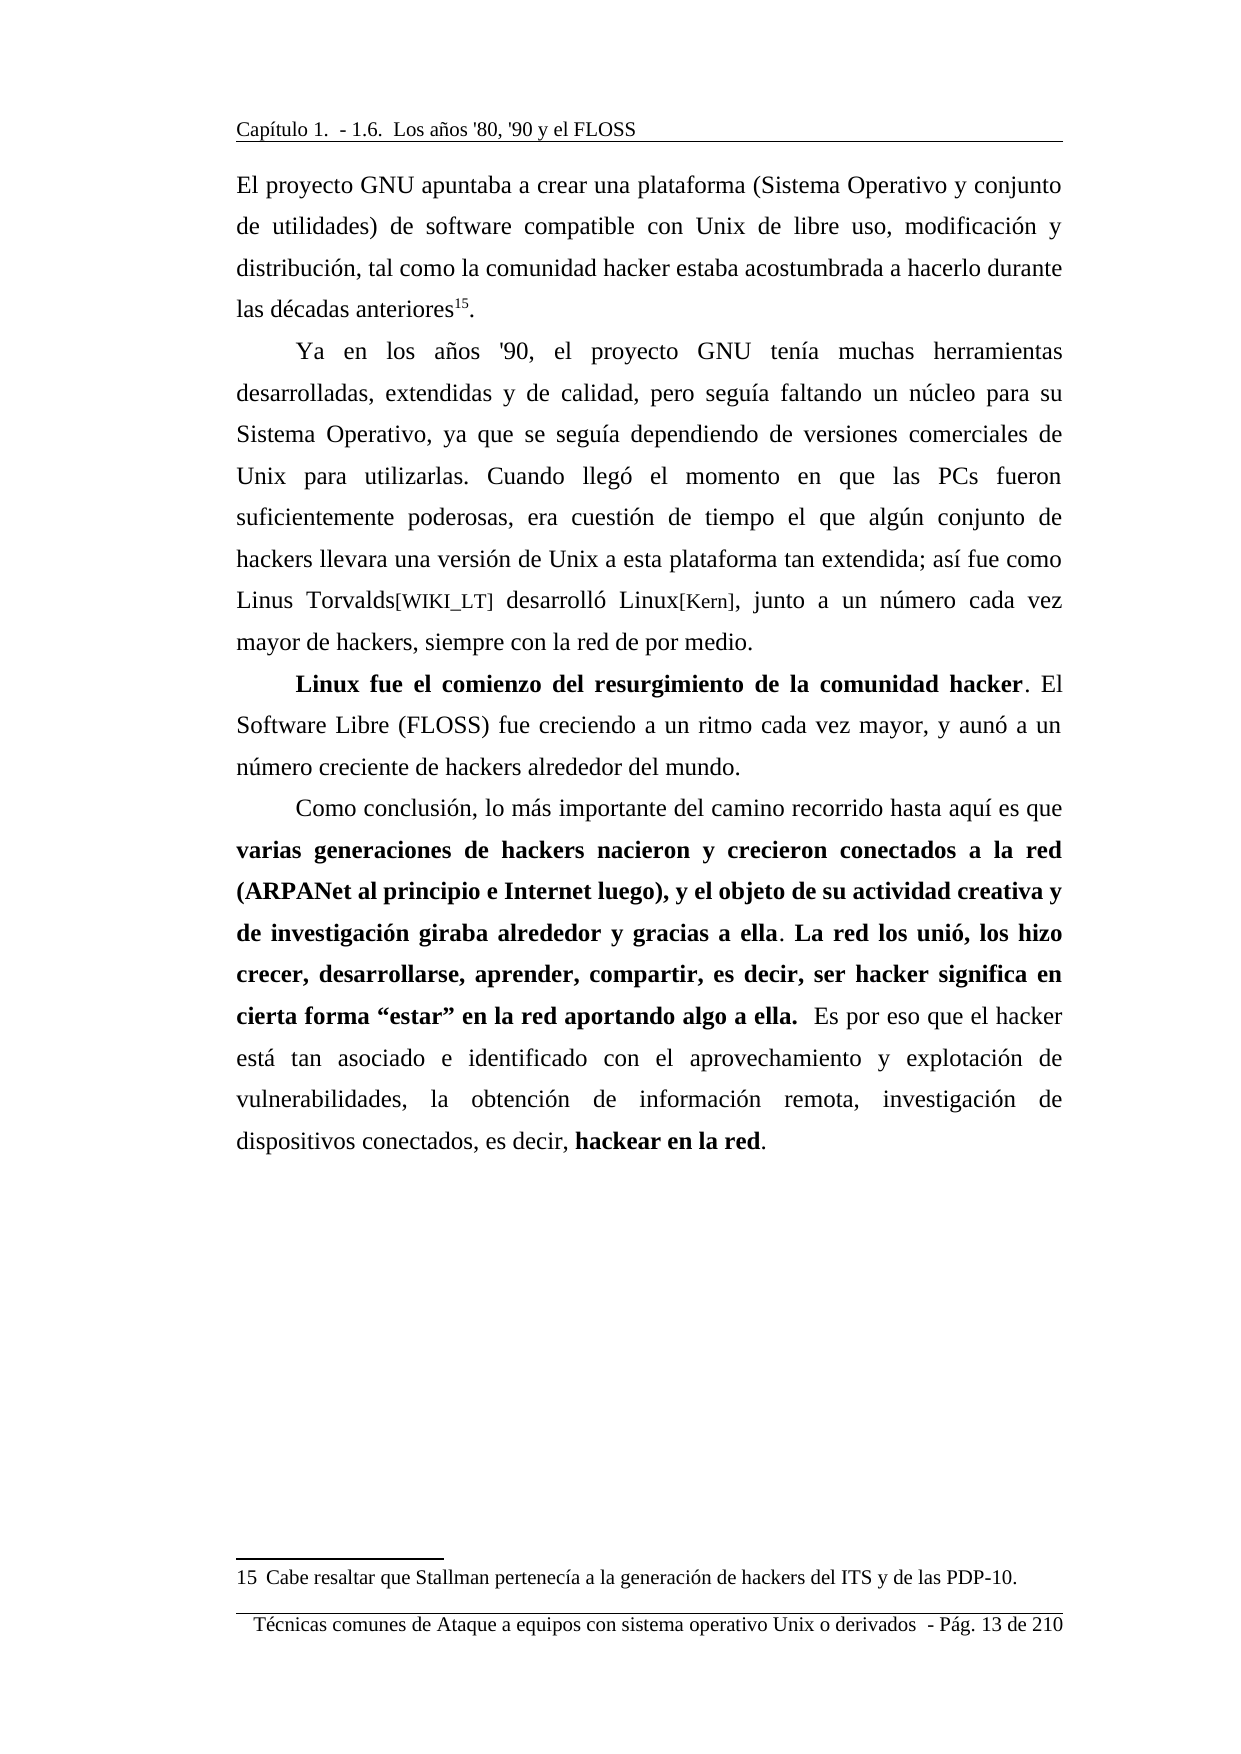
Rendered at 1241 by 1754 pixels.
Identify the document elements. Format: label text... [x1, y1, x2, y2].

text El proyecto GNU apuntaba a crear una plataforma (Sistema Operativo y conjunto de utilidades) de software compatible con Unix de libre uso, modificación y distribución, tal como la comunidad hacker estaba acostumbrada a hacerlo durante las décadas anteriores. [236, 171, 1063, 323]
text Ya en los años '90, el proyecto GNU tenía muchas herramientas desarrolladas, extendidas y de calidad, pero seguía faltando un núcleo para su Sistema Operativo, ya que se seguía dependiendo de versiones comerciales de Unix para utilizarlas. Cuando llegó el momento en que las PCs fueron suficientemente poderosas, era cuestión de tiempo el que algún conjunto de hackers llevara una versión de Unix a esta plataforma tan extendida; así fue como Linus Torvalds[WIKI_LT] desarrolló Linux[Kern], junto a un número cada vez mayor de hackers, siempre con la red de por medio. [236, 337, 1063, 656]
text Como conclusión, lo más importante del camino recorrido hasta aquí es que varias generaciones de hackers nacieron y crecieron conectados a la red (ARPANet al principio e Internet luego), y el objeto de su actividad creativa y de investigación giraba alrededor y gracias a ella. La red los unió, los hizo crecer, desarrollarse, aprender, compartir, es decir, ser hacker significa en cierta forma “estar” en la red aportando algo a ella. Es por eso que el hacker está tan asociado e identificado con el aprovechamiento y explotación de vulnerabilidades, la obtención de información remota, investigación de dispositivos conectados, es decir, hackear en la red. [236, 794, 1063, 1154]
text Cabe resaltar que Stallman pertenecía a la generación de hackers del ITS y de las PDP-10. [236, 1566, 1063, 1589]
text Linux fue el comienzo del resurgimiento de la comunidad hacker. El Software Libre (FLOSS) fue creciendo a un ritmo cada vez mayor, y aunó a un número creciente de hackers alrededor del mundo. [236, 670, 1063, 781]
